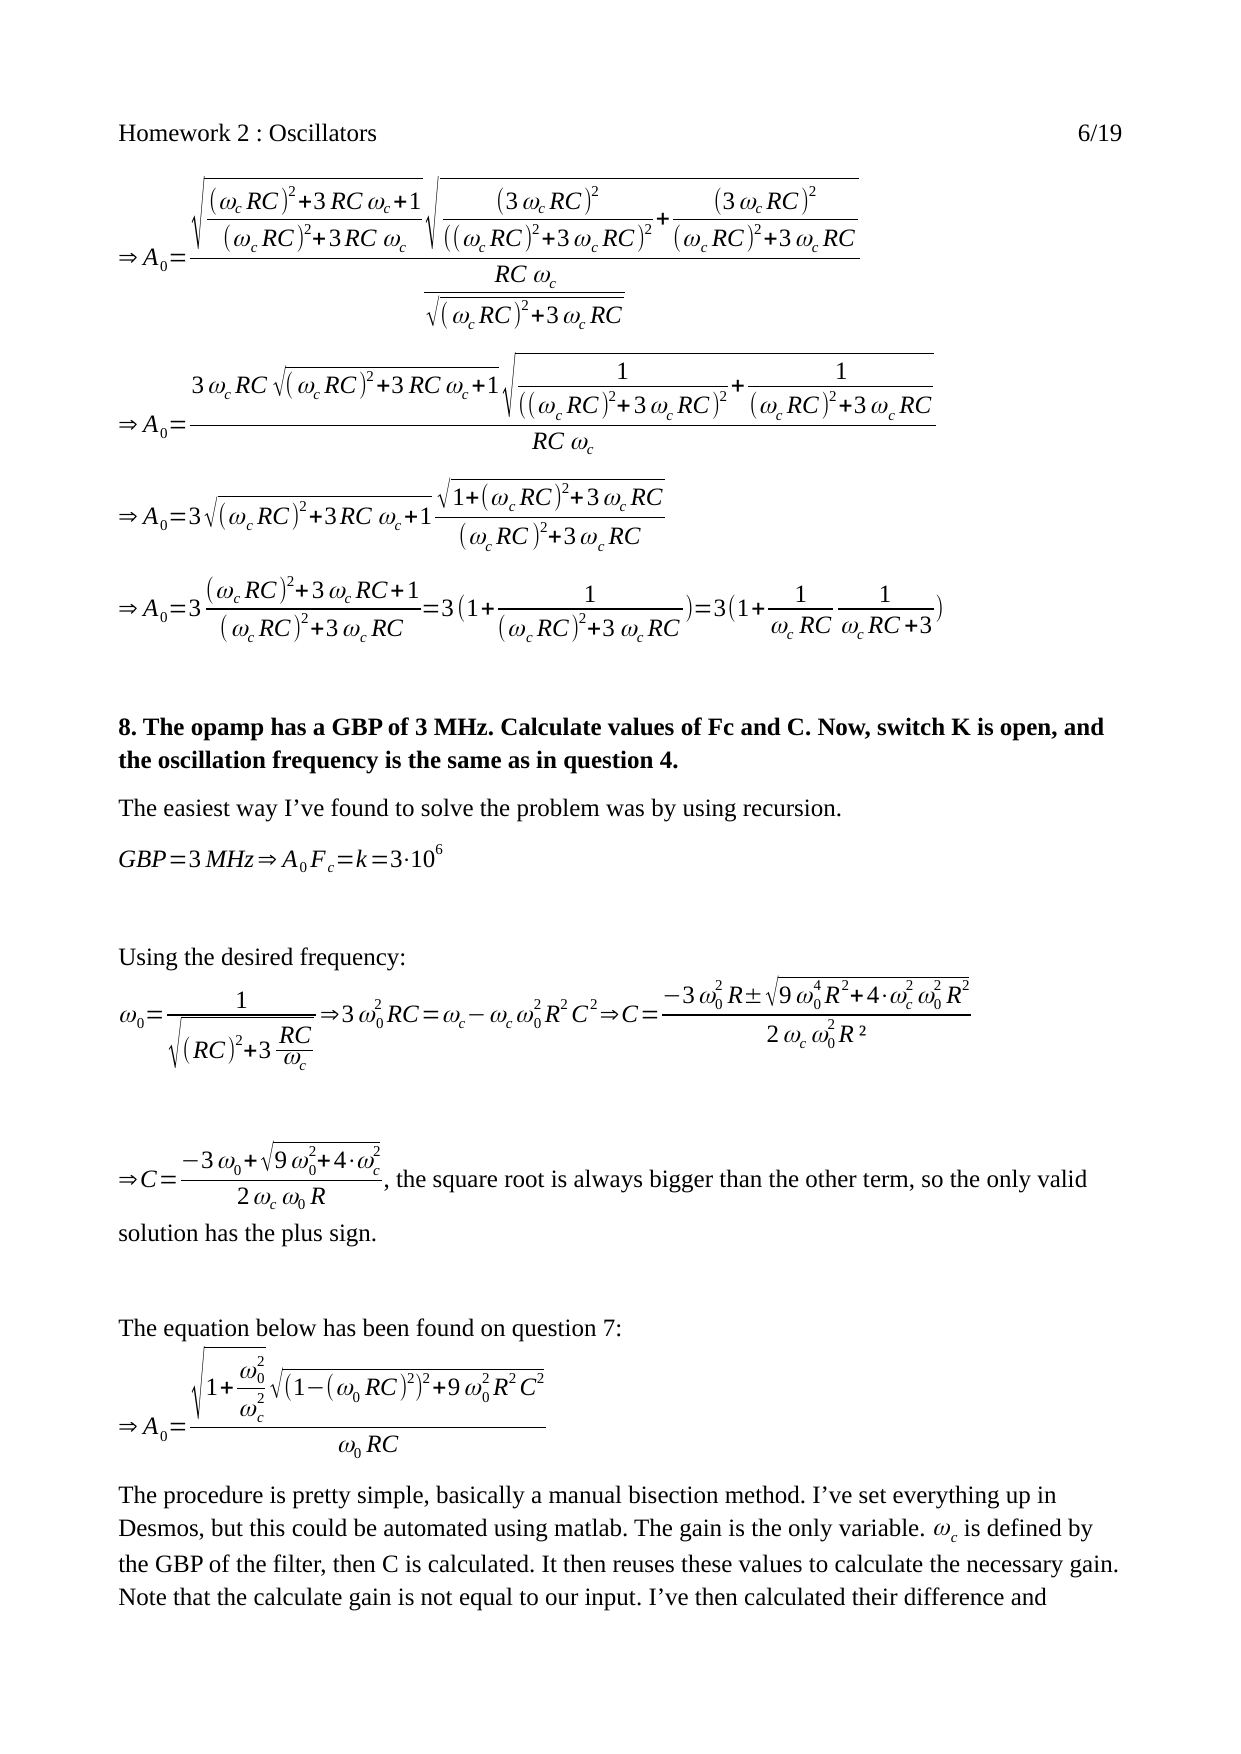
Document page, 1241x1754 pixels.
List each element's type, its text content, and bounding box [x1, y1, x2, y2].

text The easiest way I’ve found to solve the problem was by using recursion. [118, 793, 1122, 822]
text Using the desired frequency: [118, 942, 1122, 1074]
text 8. The opamp has a GBP of 3 MHz. Calculate values of Fc and C. Now, switch K is open, and the oscillation frequency is the same as in question 4. [118, 712, 1122, 774]
text The equation below has been found on question 7: [118, 1313, 1122, 1461]
text The procedure is pretty simple, basically a manual bisection method. I’ve set everything up in Desmos, but this could be automated using matlab. The gain is the only variable. is defined by the GBP of the filter, then C is calculated. It then reuses these values to calculate the necessary gain. Note that the calculate gain is not equal to our input. I’ve then calculated their difference and [118, 1480, 1122, 1611]
text , the square root is always bigger than the other term, so the only valid solution has the plus sign. [118, 1141, 1122, 1246]
